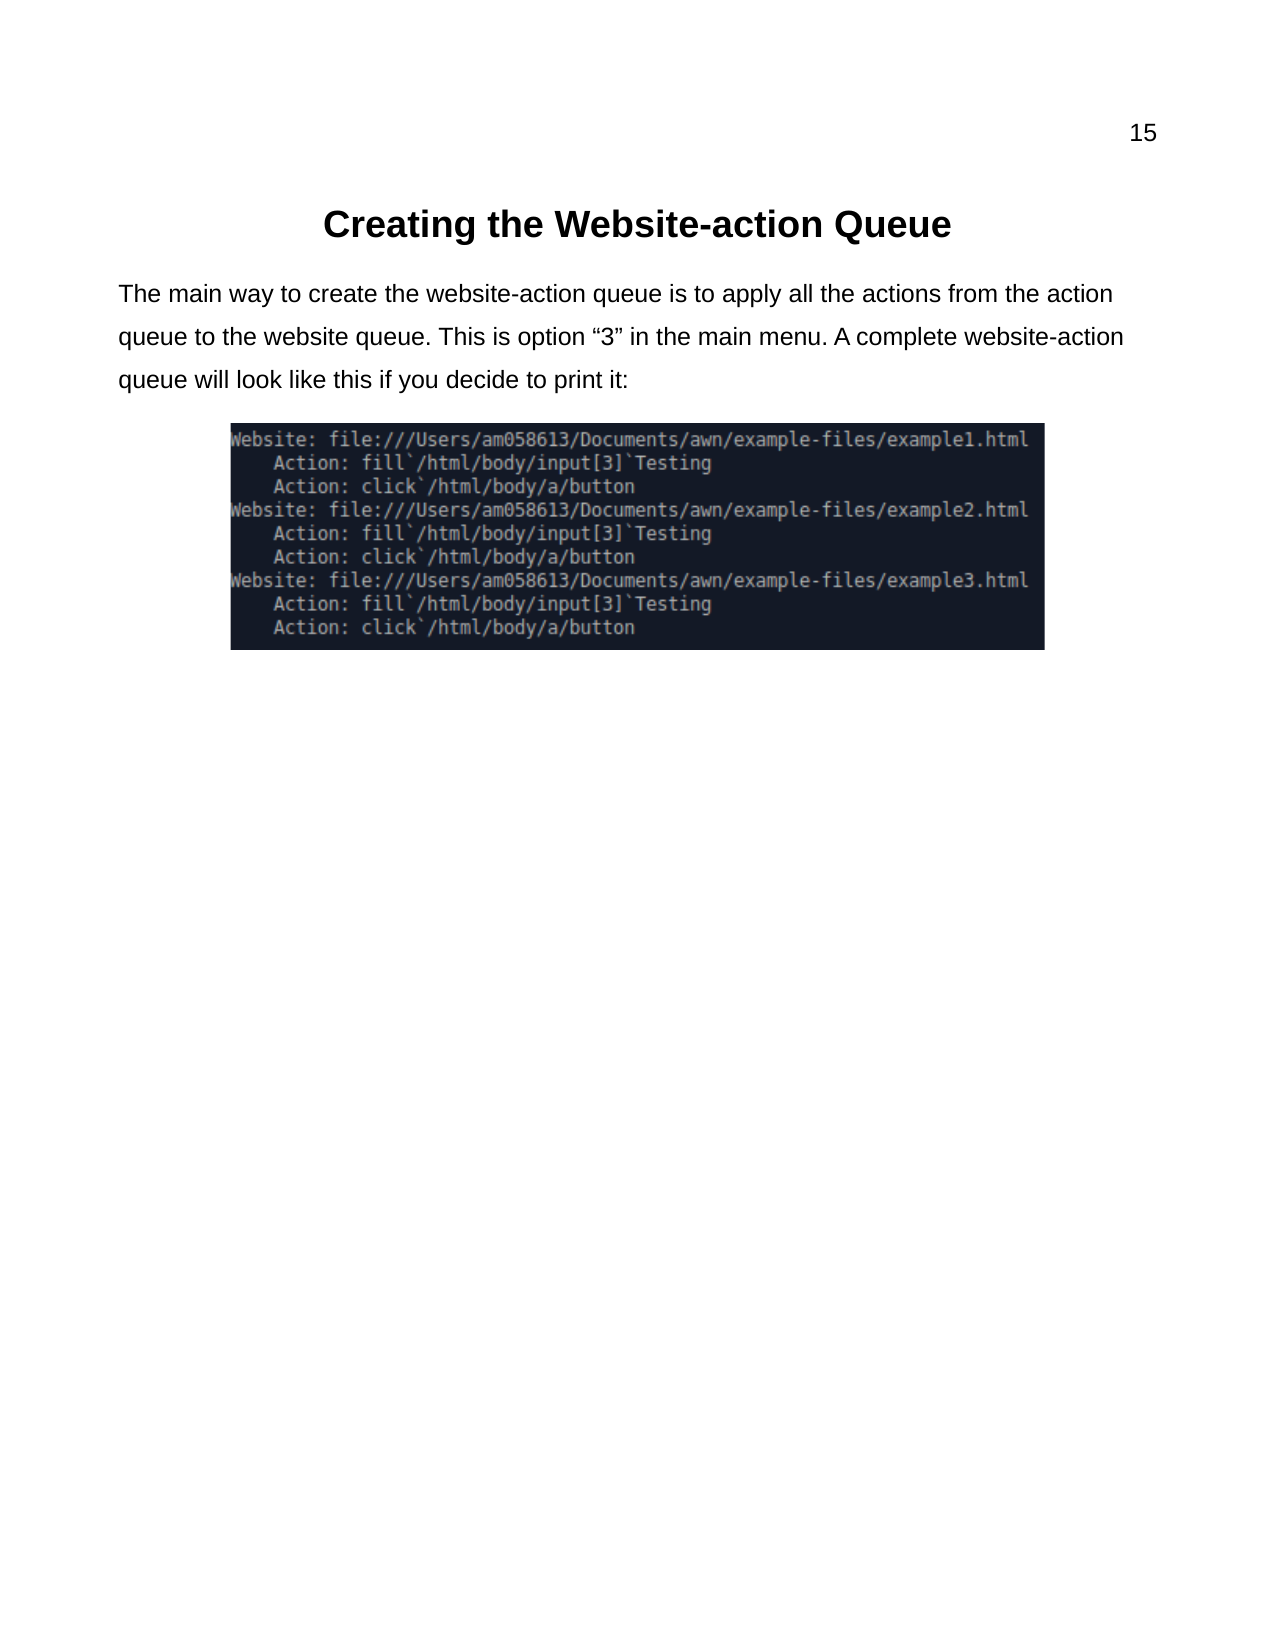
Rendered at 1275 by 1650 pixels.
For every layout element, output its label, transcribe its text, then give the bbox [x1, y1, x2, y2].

text The main way to create the website-action queue is to apply all the actions from the action queue to the website queue. This is option “3” in the main menu. A complete website-action queue will look like this if you decide to print it: [118, 279, 1157, 394]
picture [230, 423, 1045, 650]
subtitle Creating the Website-action Queue [118, 201, 1157, 245]
